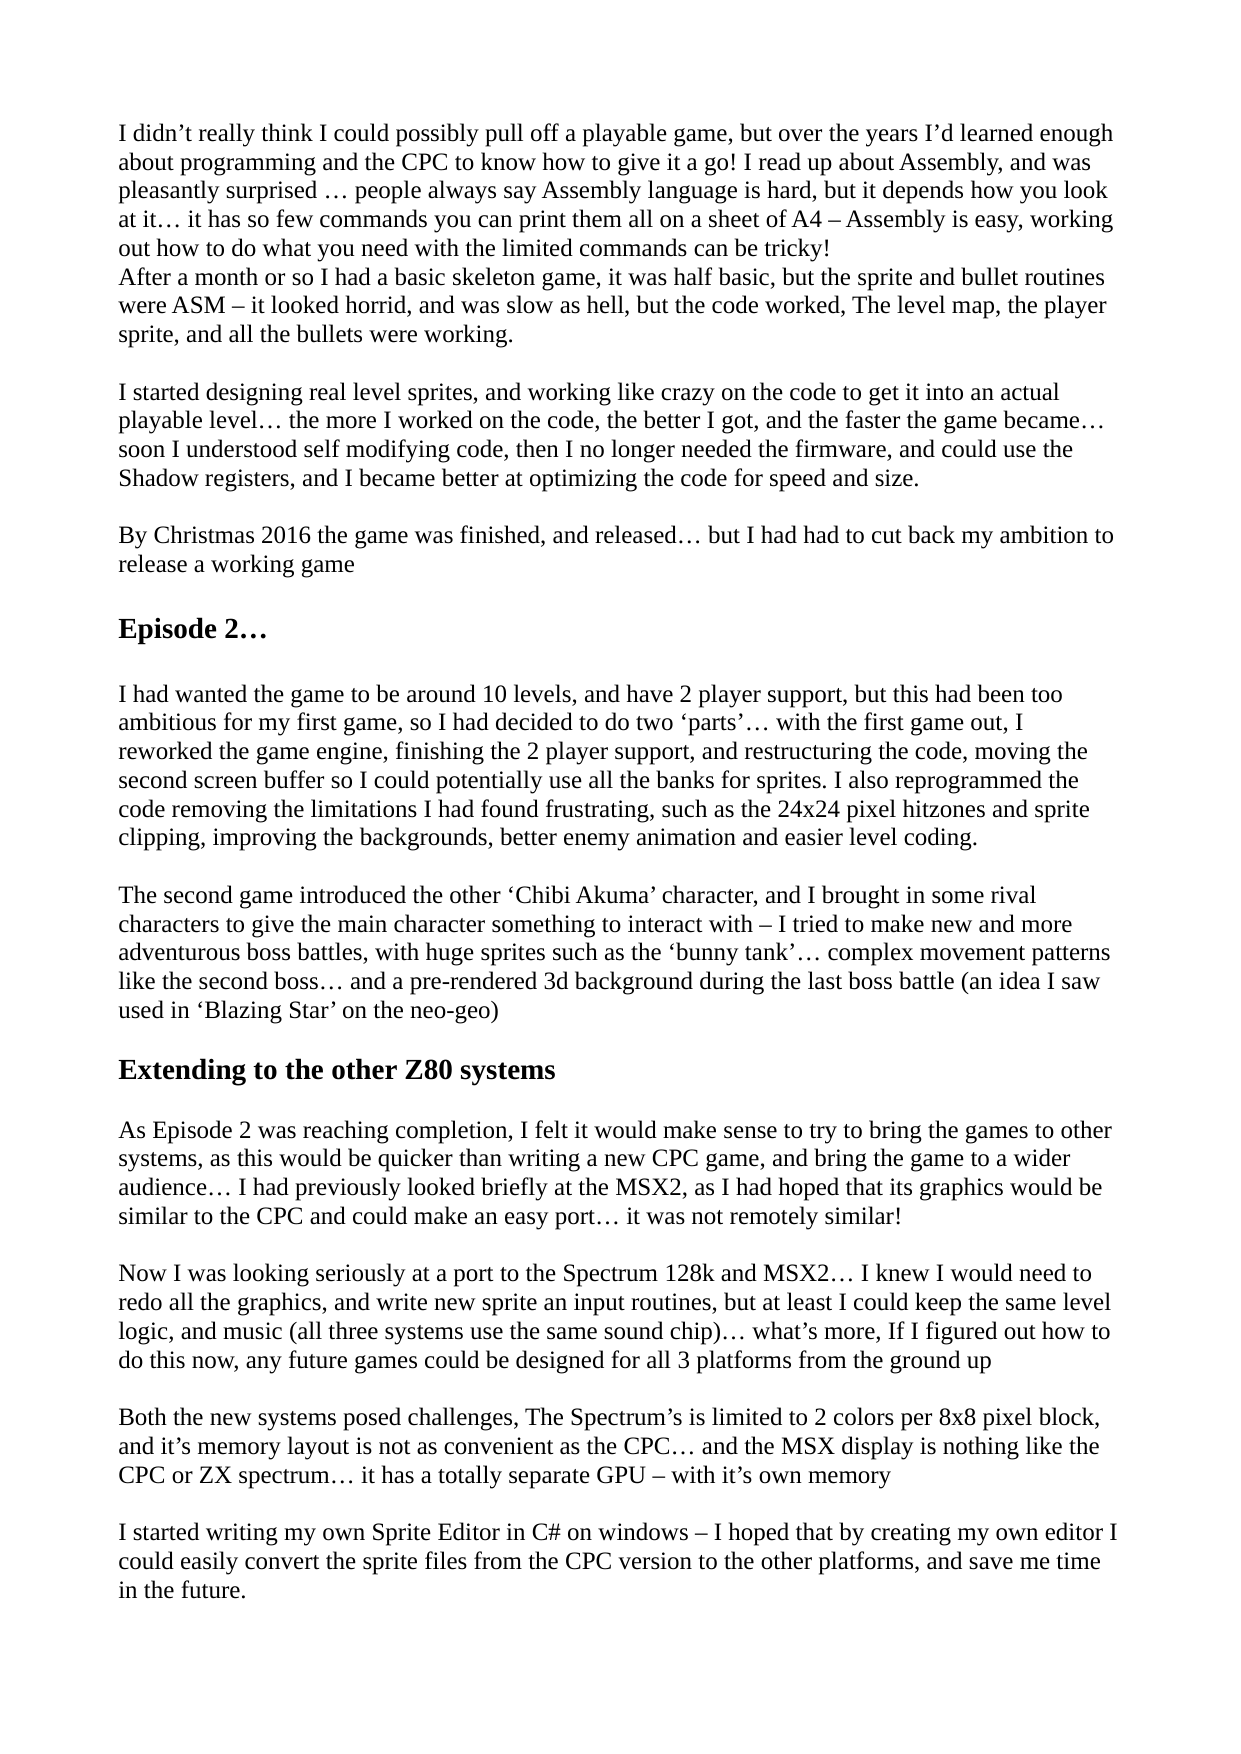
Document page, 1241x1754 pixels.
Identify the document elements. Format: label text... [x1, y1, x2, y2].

text I had wanted the game to be around 10 levels, and have 2 player support, but this had been too ambitious for my first game, so I had decided to do two ‘parts’… with the first game out, I reworked the game engine, finishing the 2 player support, and restructuring the code, moving the second screen buffer so I could potentially use all the banks for sprites. I also reprogrammed the code removing the limitations I had found frustrating, such as the 24x24 pixel hitzones and sprite clipping, improving the backgrounds, better enemy animation and easier level coding. [118, 679, 1122, 851]
text I started designing real level sprites, and working like crazy on the code to get it into an actual playable level… the more I worked on the code, the better I got, and the faster the game became… soon I understood self modifying code, then I no longer needed the firmware, and could use the Shadow registers, and I became better at optimizing the code for speed and size. [118, 377, 1122, 492]
text Now I was looking seriously at a port to the Spectrum 128k and MSX2… I knew I would need to redo all the graphics, and write new sprite an input routines, but at least I could keep the same level logic, and music (all three systems use the same sound chip)… what’s more, If I figured out how to do this now, any future games could be designed for all 3 platforms from the ground up [118, 1258, 1122, 1373]
text I started writing my own Sprite Editor in C# on windows – I hoped that by creating my own editor I could easily convert the sprite files from the CPC version to the other platforms, and save me time in the future. [118, 1517, 1122, 1603]
text By Christmas 2016 the game was finished, and released… but I had had to cut back my ambition to release a working game [118, 521, 1122, 578]
text After a month or so I had a basic skeleton game, it was half basic, but the sprite and bullet routines were ASM – it looked horrid, and was slow as hell, but the code worked, The level map, the player sprite, and all the bullets were working. [118, 262, 1122, 348]
text The second game introduced the other ‘Chibi Akuma’ character, and I brought in some rival characters to give the main character something to interact with – I tried to make new and more adventurous boss battles, with huge sprites such as the ‘bunny tank’… complex movement patterns like the second boss… and a pre-rendered 3d background during the last boss battle (an idea I saw used in ‘Blazing Star’ on the neo-geo) [118, 851, 1122, 1024]
text Both the new systems posed challenges, The Spectrum’s is limited to 2 colors per 8x8 pixel block, and it’s memory layout is not as convenient as the CPC… and the MSX display is nothing like the CPC or ZX spectrum… it has a totally separate GPU – with it’s own memory [118, 1402, 1122, 1488]
text Episode 2… [118, 612, 1122, 645]
text As Episode 2 was reaching completion, I felt it would make sense to try to bring the games to other systems, as this would be quicker than writing a new CPC game, and bring the game to a wider audience… I had previously looked briefly at the MSX2, as I had hoped that its graphics would be similar to the CPC and could make an easy port… it was not remotely similar! [118, 1115, 1122, 1230]
text I didn’t really think I could possibly pull off a playable game, but over the years I’d learned enough about programming and the CPC to know how to give it a go! I read up about Assembly, and was pleasantly surprised … people always say Assembly language is hard, but it depends how you look at it… it has so few commands you can print them all on a sheet of A4 – Assembly is easy, working out how to do what you need with the limited commands can be tricky! [118, 118, 1122, 262]
text Extending to the other Z80 systems [118, 1052, 1122, 1086]
